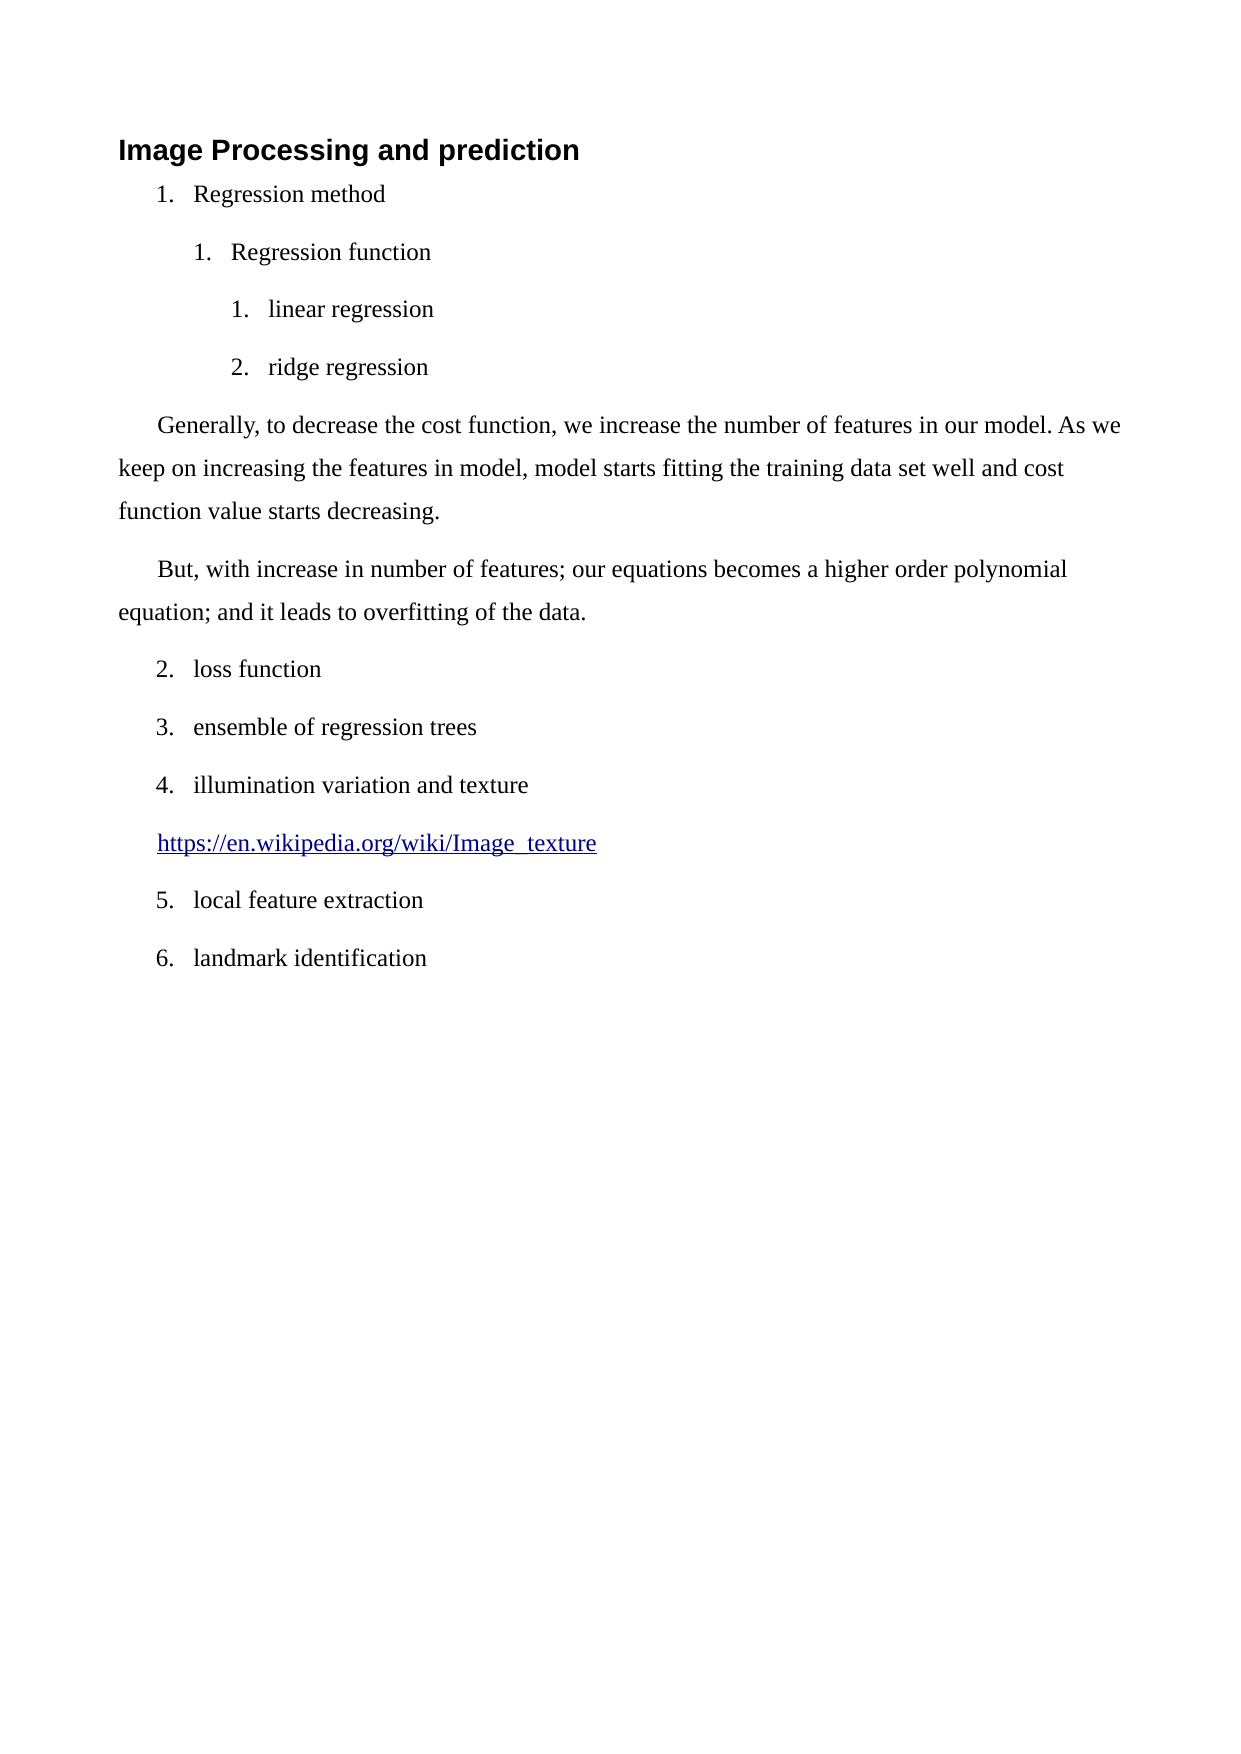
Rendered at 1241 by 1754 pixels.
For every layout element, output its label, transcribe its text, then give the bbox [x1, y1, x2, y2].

list illumination variation and texture [156, 770, 1122, 799]
text https://en.wikipedia.org/wiki/Image_texture [118, 828, 1122, 856]
list ridge regression [231, 352, 1122, 381]
list local feature extraction [156, 885, 1122, 914]
list loss function [156, 654, 1122, 683]
list linear regression [231, 294, 1122, 323]
text Generally, to decrease the cost function, we increase the number of features in our model. As we keep on increasing the features in model, model starts fitting the training data set well and cost function value starts decreasing. [118, 410, 1122, 525]
list Regression function [193, 237, 1122, 265]
list landmark identification [156, 943, 1122, 972]
subtitle Image Processing and prediction [118, 133, 1122, 166]
list ensemble of regression trees [156, 712, 1122, 741]
text But, with increase in number of features; our equations becomes a higher order polynomial equation; and it leads to overfitting of the data. [118, 554, 1122, 626]
list Regression method [156, 179, 1122, 208]
